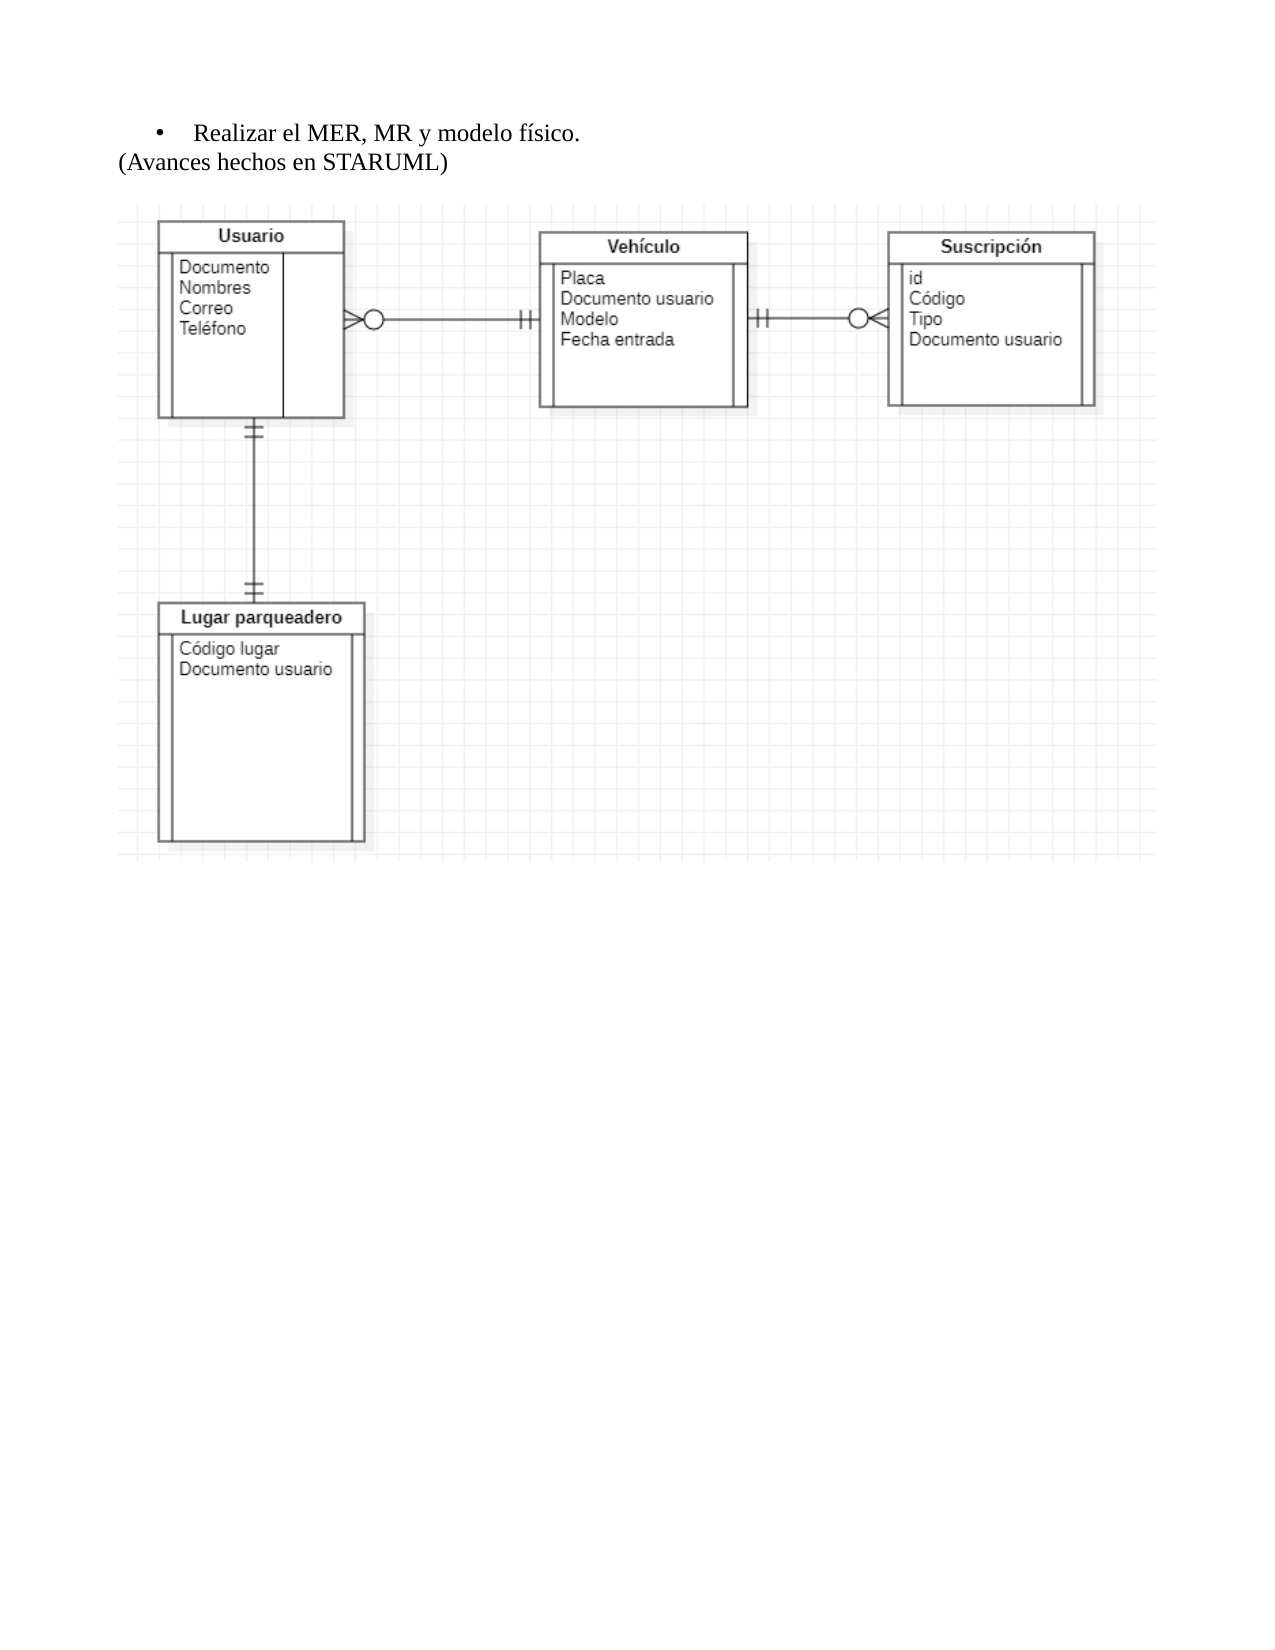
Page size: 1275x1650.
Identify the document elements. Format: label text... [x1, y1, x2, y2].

picture [118, 204, 1157, 862]
text (Avances hechos en STARUML) [118, 147, 1157, 176]
list Realizar el MER, MR y modelo físico. [156, 118, 1157, 147]
